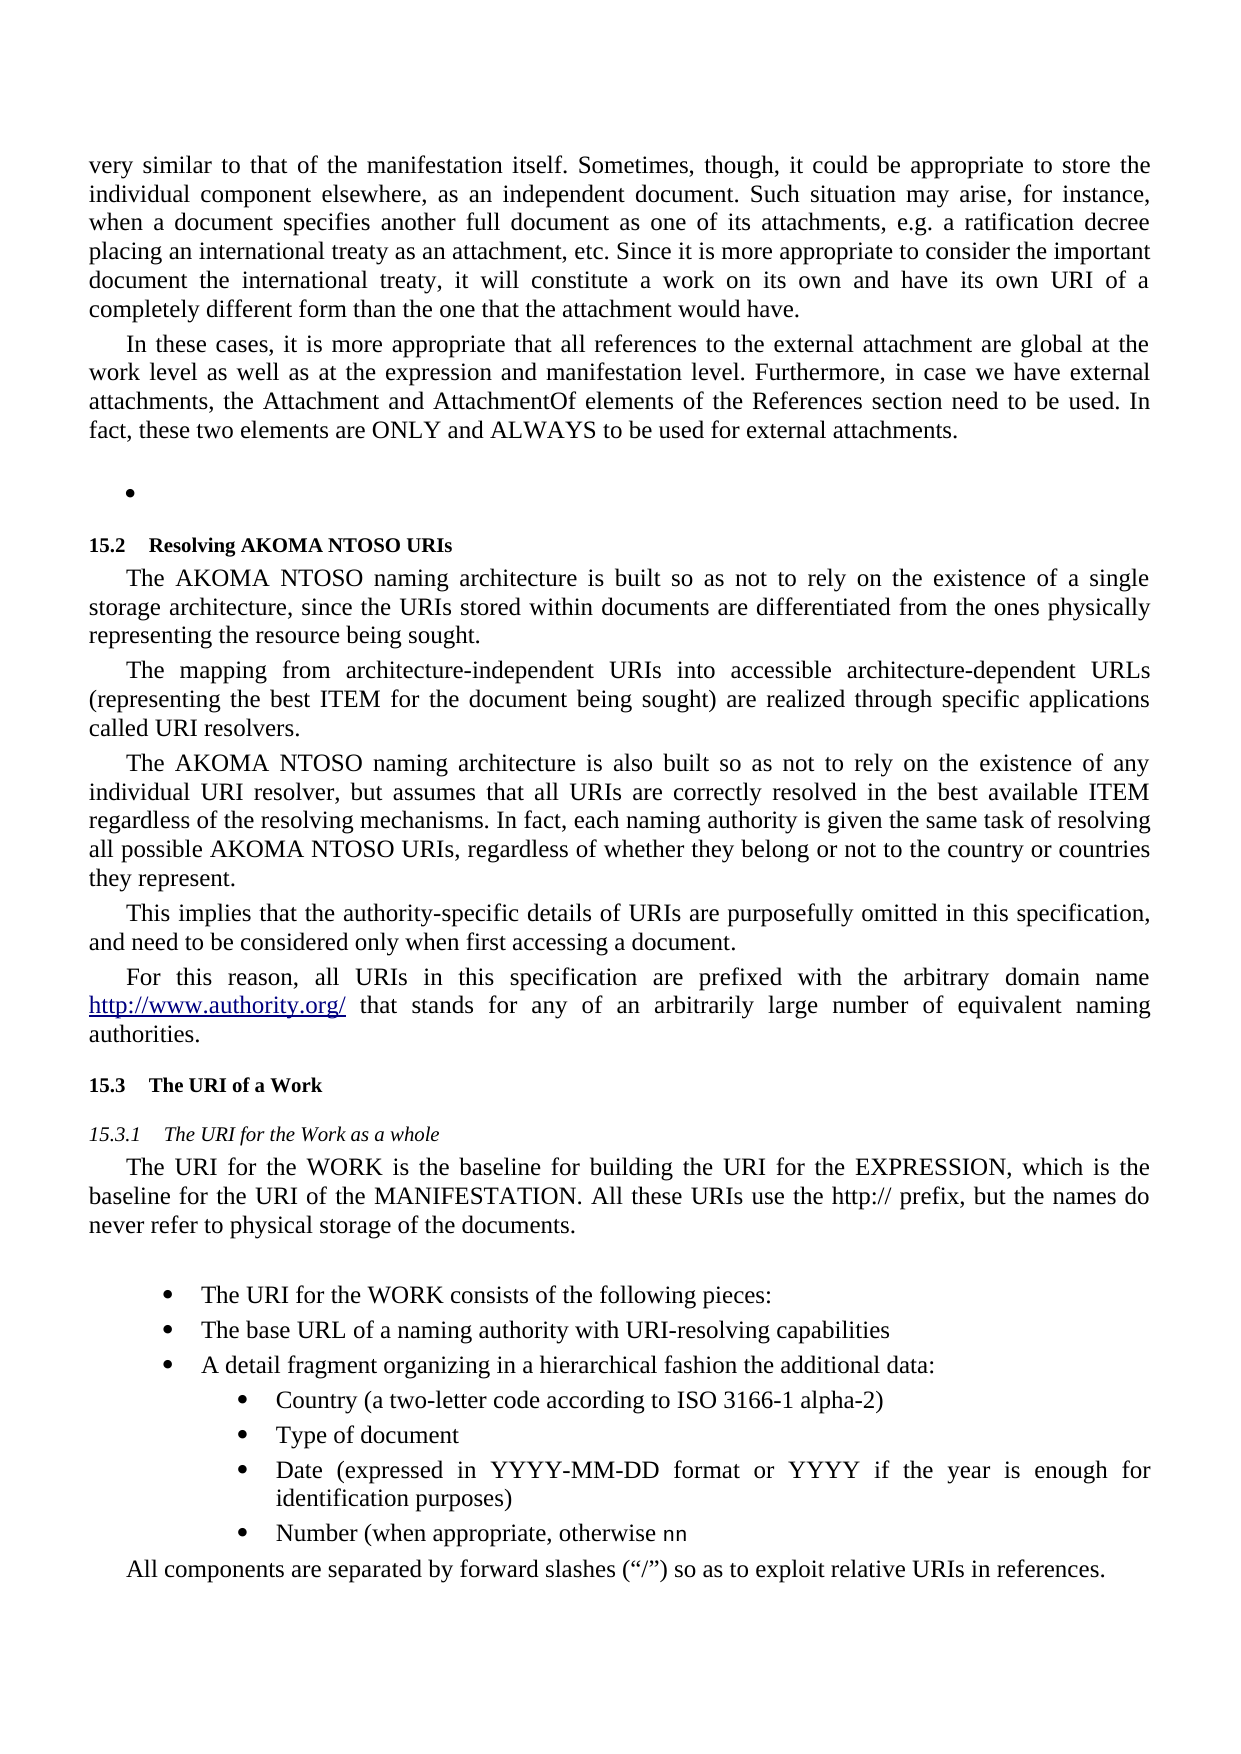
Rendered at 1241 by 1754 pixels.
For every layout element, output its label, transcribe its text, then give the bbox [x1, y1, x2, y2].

text The mapping from architecture-independent URIs into accessible architecture-dependent URLs (representing the best ITEM for the document being sought) are realized through specific applications called URI resolvers. [89, 655, 1151, 742]
text For this reason, all URIs in this specification are prefixed with the arbitrary domain name http://www.authority.org/ that stands for any of an arbitrarily large number of equivalent naming authorities. [89, 962, 1151, 1048]
list Number (when appropriate, otherwise nn [238, 1518, 1151, 1548]
text The AKOMA NTOSO naming architecture is also built so as not to rely on the existence of any individual URI resolver, but assumes that all URIs are correctly resolved in the best available ITEM regardless of the resolving mechanisms. In fact, each naming authority is given the same task of resolving all possible AKOMA NTOSO URIs, regardless of whether they belong or not to the country or countries they represent. [89, 748, 1151, 892]
list A detail fragment organizing in a hierarchical fashion the additional data: [163, 1350, 1151, 1378]
text All components are separated by forward slashes (“/”) so as to exploit relative URIs in references. [89, 1554, 1151, 1583]
list The base URL of a naming authority with URI-resolving capabilities [163, 1315, 1151, 1343]
text very similar to that of the manifestation itself. Sometimes, though, it could be appropriate to store the individual component elsewhere, as an independent document. Such situation may arise, for instance, when a document specifies another full document as one of its attachments, e.g. a ratification decree placing an international treaty as an attachment, etc. Since it is more appropriate to consider the important document the international treaty, it will constitute a work on its own and have its own URI of a completely different form than the one that the attachment would have. [89, 150, 1151, 322]
list The URI for the WORK consists of the following pieces: [163, 1280, 1151, 1308]
text The AKOMA NTOSO naming architecture is built so as not to rely on the existence of a single storage architecture, since the URIs stored within documents are differentiated from the ones physically representing the resource being sought. [89, 563, 1151, 649]
list Country (a two-letter code according to ISO 3166-1 alpha-2) [238, 1385, 1151, 1413]
subtitle The URI of a Work [89, 1073, 1151, 1097]
subtitle The URI for the Work as a whole [89, 1122, 1151, 1146]
list Type of document [238, 1420, 1151, 1448]
list Date (expressed in YYYY-MM-DD format or YYYY if the year is enough for identification purposes) [238, 1455, 1151, 1512]
subtitle Resolving AKOMA NTOSO URIs [89, 532, 1151, 557]
text In these cases, it is more appropriate that all references to the external attachment are global at the work level as well as at the expression and manifestation level. Furthermore, in case we have external attachments, the Attachment and AttachmentOf elements of the References section need to be used. In fact, these two elements are ONLY and ALWAYS to be used for external attachments. [89, 329, 1151, 444]
text The URI for the WORK is the baseline for building the URI for the EXPRESSION, which is the baseline for the URI of the MANIFESTATION. All these URIs use the http:// prefix, but the names do never refer to physical storage of the documents. [89, 1152, 1151, 1238]
text This implies that the authority-specific details of URIs are purposefully omitted in this specification, and need to be considered only when first accessing a document. [89, 898, 1151, 955]
